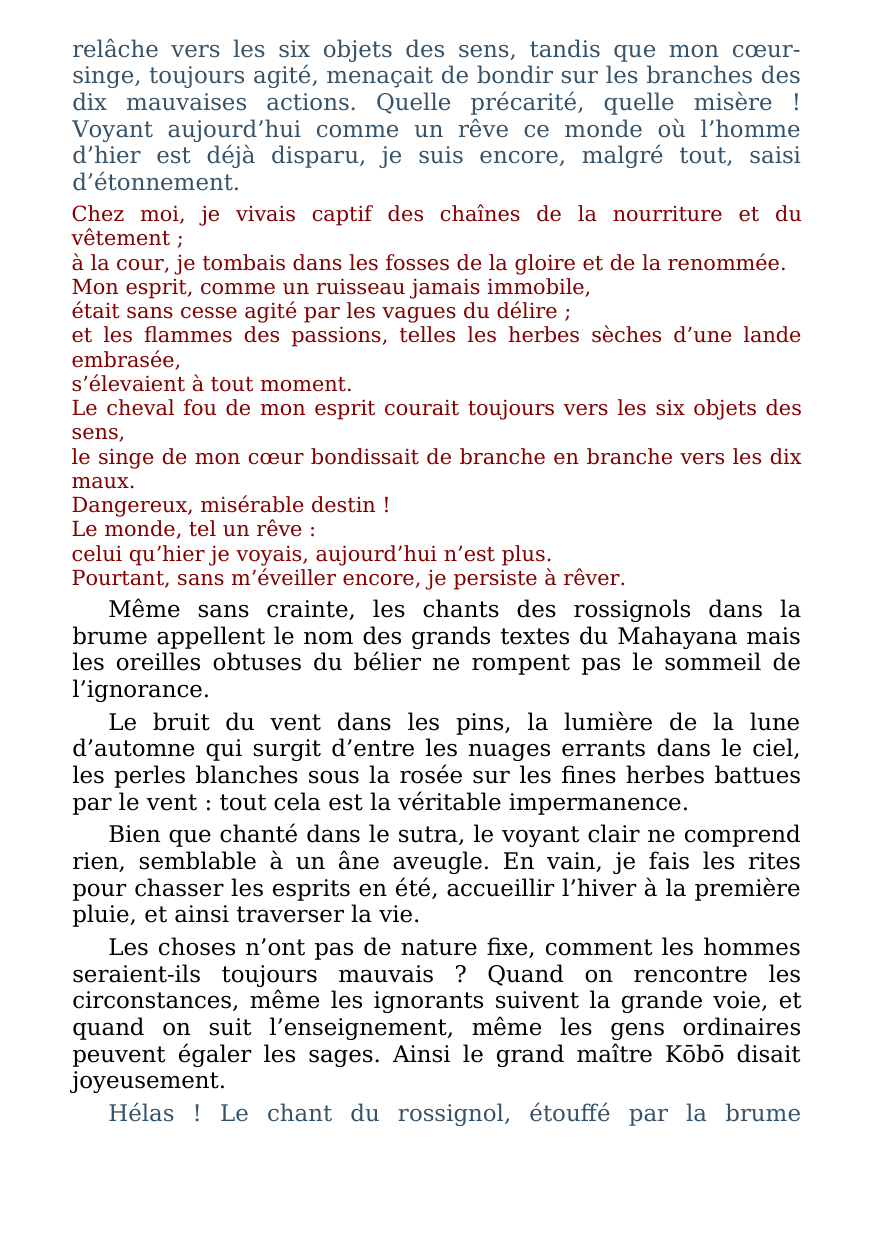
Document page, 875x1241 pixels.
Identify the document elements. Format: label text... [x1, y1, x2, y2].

text à la cour, je tombais dans les fosses de la gloire et de la renommée. [71, 251, 803, 275]
text le singe de mon cœur bondissait de branche en branche vers les dix maux. [71, 445, 803, 493]
text Le bruit du vent dans les pins, la lumière de la lune d’automne qui surgit d’entre les nuages errants dans le ciel, les perles blanches sous la rosée sur les fines herbes battues par le vent : tout cela est la véritable impermanence. [72, 709, 802, 816]
text Le monde, tel un rêve : [71, 517, 803, 542]
text Les choses n’ont pas de nature fixe, comment les hommes seraient-ils toujours mauvais ? Quand on rencontre les circonstances, même les ignorants suivent la grande voie, et quand on suit l’enseignement, même les gens ordinaires peuvent égaler les sages. Ainsi le grand maître Kōbō disait joyeusement. [72, 934, 802, 1094]
text Chez moi, je vivais captif des chaînes de la nourriture et du vêtement ; [71, 202, 803, 251]
text et les flammes des passions, telles les herbes sèches d’une lande embrasée, [71, 323, 803, 372]
text Dangereux, misérable destin ! [71, 493, 803, 517]
text Pourtant, sans m’éveiller encore, je persiste à rêver. [71, 566, 803, 590]
text relâche vers les six objets des sens, tandis que mon cœur-singe, toujours agité, menaçait de bondir sur les branches des dix mauvaises actions. Quelle précarité, quelle misère ! Voyant aujourd’hui comme un rêve ce monde où l’homme d’hier est déjà disparu, je suis encore, malgré tout, saisi d’étonnement. [72, 36, 802, 196]
text Même sans crainte, les chants des rossignols dans la brume appellent le nom des grands textes du Mahayana mais les oreilles obtuses du bélier ne rompent pas le sommeil de l’ignorance. [72, 596, 802, 703]
text Hélas ! Le chant du rossignol, étouffé par la brume [72, 1100, 802, 1127]
text s’élevaient à tout moment. [71, 372, 803, 396]
text était sans cesse agité par les vagues du délire ; [71, 299, 803, 323]
text Bien que chanté dans le sutra, le voyant clair ne comprend rien, semblable à un âne aveugle. En vain, je fais les rites pour chasser les esprits en été, accueillir l’hiver à la première pluie, et ainsi traverser la vie. [72, 821, 802, 928]
text celui qu’hier je voyais, aujourd’hui n’est plus. [71, 542, 803, 566]
text Le cheval fou de mon esprit courait toujours vers les six objets des sens, [71, 396, 803, 445]
text Mon esprit, comme un ruisseau jamais immobile, [71, 275, 803, 299]
